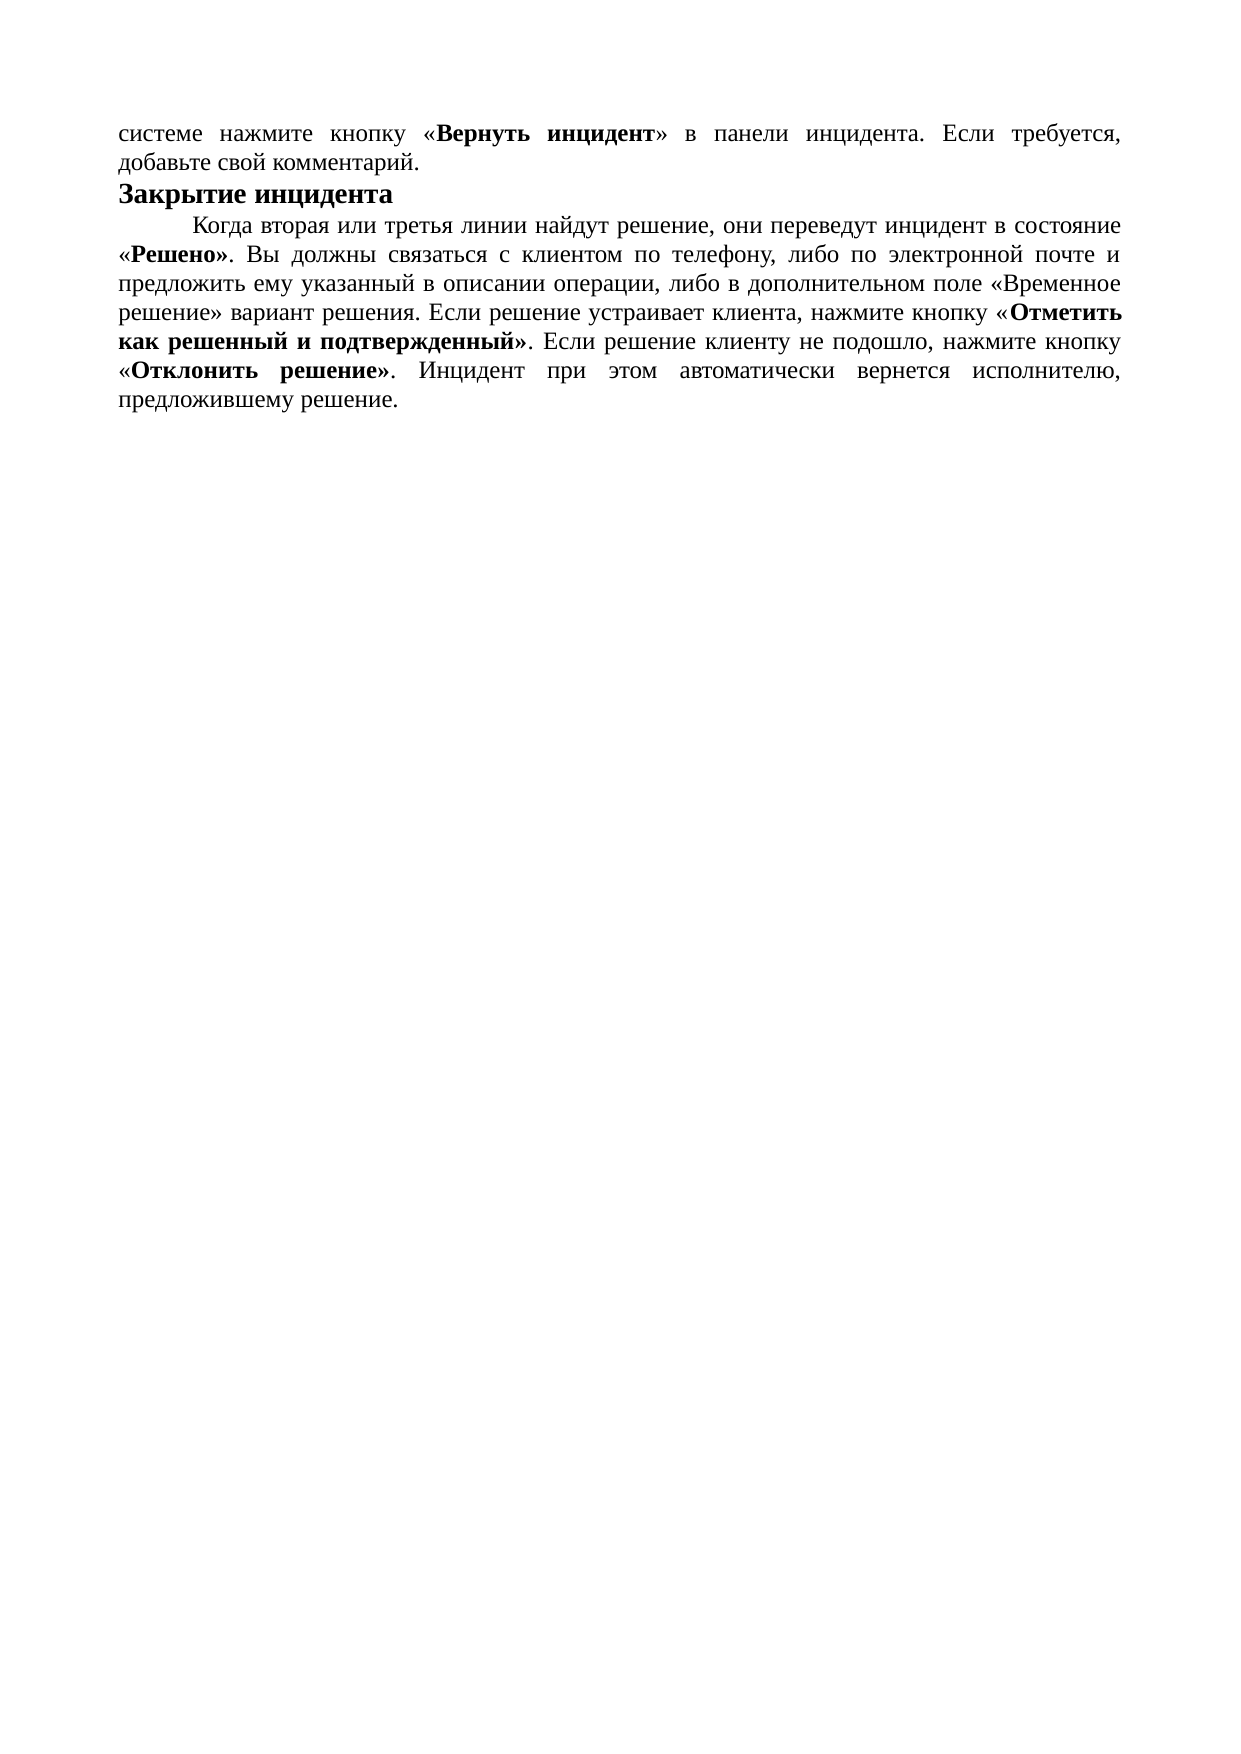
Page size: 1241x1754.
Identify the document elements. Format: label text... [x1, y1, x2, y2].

subtitle Закрытие инцидента [118, 176, 1122, 210]
text системе нажмите кнопку «Вернуть инцидент» в панели инцидента. Если требуется, добавьте свой комментарий. [118, 118, 1122, 176]
text Когда вторая или третья линии найдут решение, они переведут инцидент в состояние «Решено». Вы должны связаться с клиентом по телефону, либо по электронной почте и предложить ему указанный в описании операции, либо в дополнительном поле «Временное решение» вариант решения. Если решение устраивает клиента, нажмите кнопку «Отметить как решенный и подтвержденный». Если решение клиенту не подошло, нажмите кнопку «Отклонить решение». Инцидент при этом автоматически вернется исполнителю, предложившему решение. [118, 210, 1122, 413]
